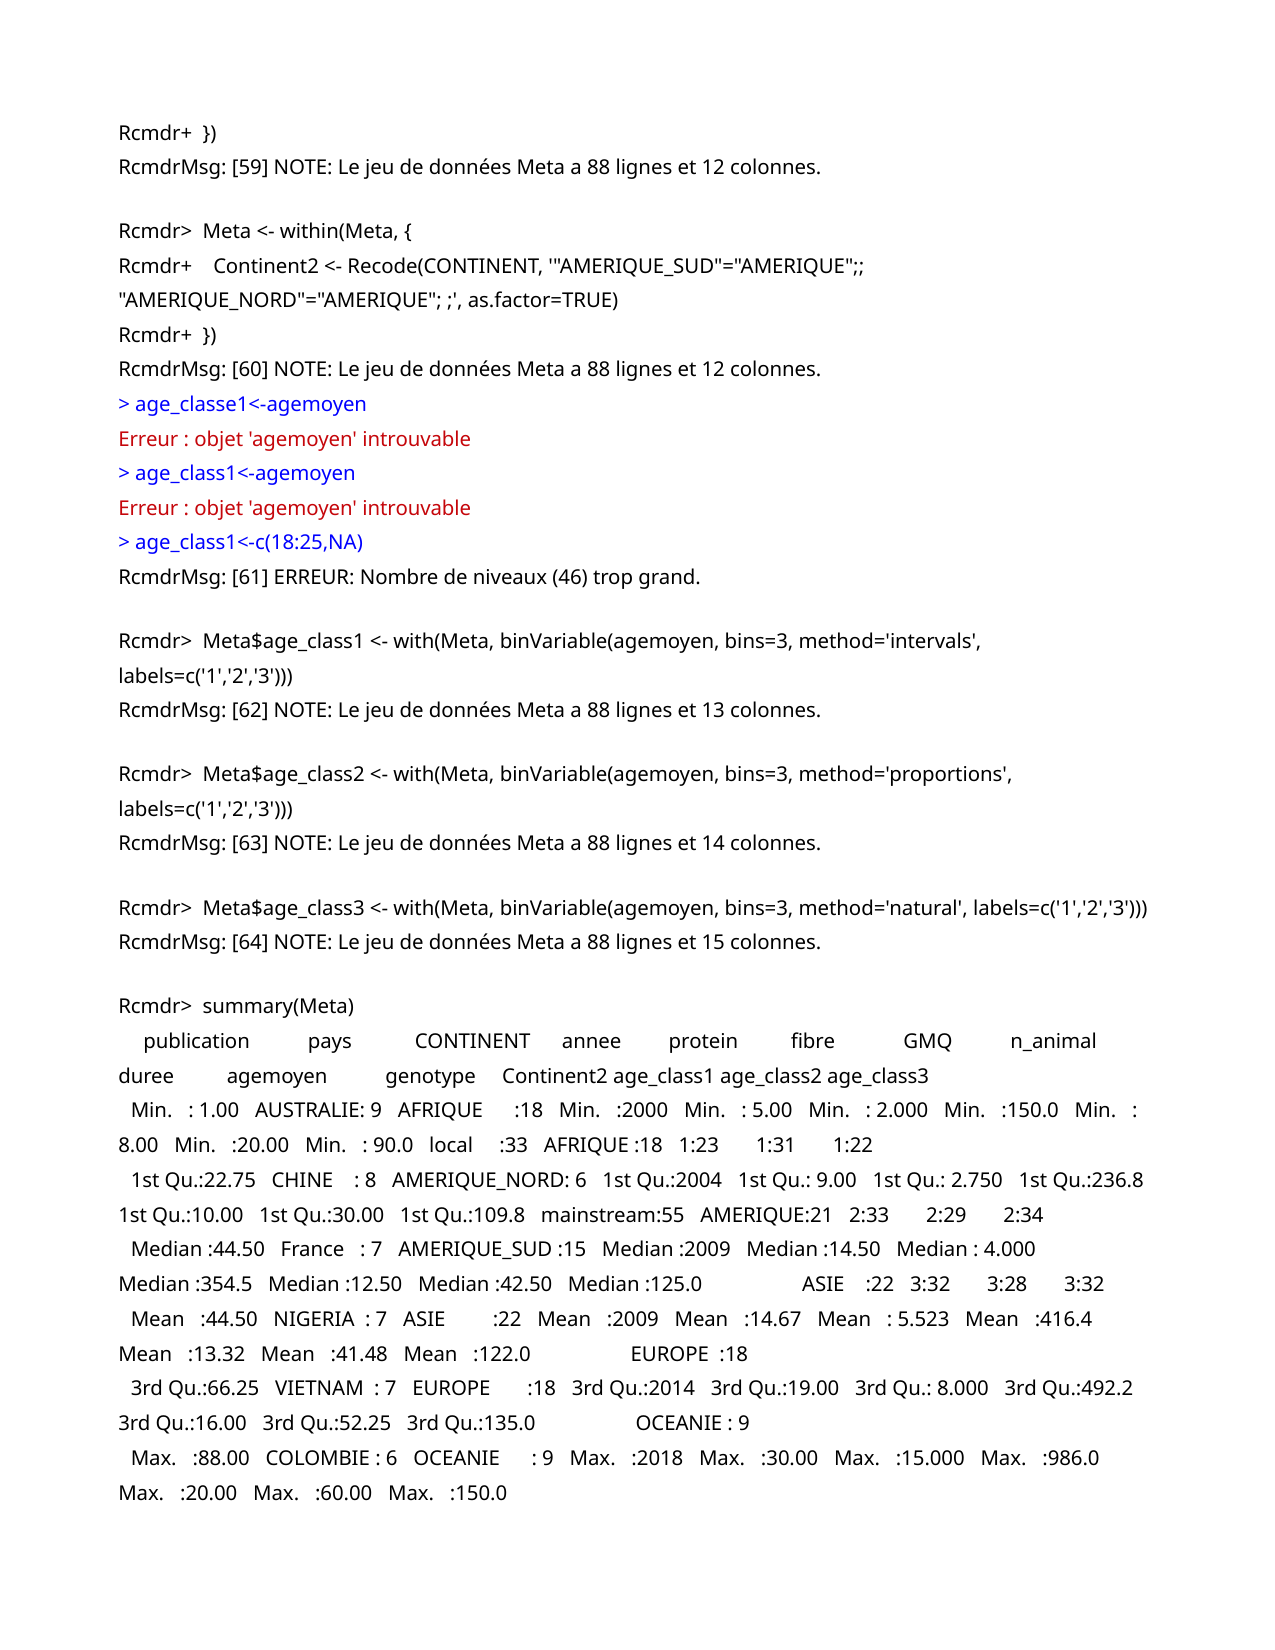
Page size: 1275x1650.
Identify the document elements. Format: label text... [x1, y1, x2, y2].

text Rcmdr> summary(Meta) [118, 992, 1157, 1019]
text RcmdrMsg: [59] NOTE: Le jeu de données Meta a 88 lignes et 12 colonnes. [118, 153, 1157, 180]
text RcmdrMsg: [62] NOTE: Le jeu de données Meta a 88 lignes et 13 colonnes. [118, 696, 1157, 723]
text RcmdrMsg: [60] NOTE: Le jeu de données Meta a 88 lignes et 12 colonnes. [118, 355, 1157, 383]
text Rcmdr> Meta$age_class3 <- with(Meta, binVariable(agemoyen, bins=3, method='natural', labels=c('1','2','3'))) [118, 893, 1157, 921]
text > age_class1<-agemoyen [118, 459, 1157, 487]
text Erreur : objet 'agemoyen' introuvable [118, 493, 1157, 521]
text > age_classe1<-agemoyen [118, 390, 1157, 417]
text Rcmdr+ }) [118, 118, 1157, 146]
text publication pays CONTINENT annee protein fibre GMQ n_animal duree agemoyen genotype Continent2 age_class1 age_class2 age_class3 [118, 1026, 1157, 1089]
text Median :44.50 France : 7 AMERIQUE_SUD :15 Median :2009 Median :14.50 Median : 4.000 Median :354.5 Median :12.50 Median :42.50 Median :125.0 ASIE :22 3:32 3:28 3:32 [118, 1235, 1157, 1297]
text RcmdrMsg: [64] NOTE: Le jeu de données Meta a 88 lignes et 15 colonnes. [118, 928, 1157, 955]
text RcmdrMsg: [61] ERREUR: Nombre de niveaux (46) trop grand. [118, 563, 1157, 590]
text 3rd Qu.:66.25 VIETNAM : 7 EUROPE :18 3rd Qu.:2014 3rd Qu.:19.00 3rd Qu.: 8.000 3rd Qu.:492.2 3rd Qu.:16.00 3rd Qu.:52.25 3rd Qu.:135.0 OCEANIE : 9 [118, 1374, 1157, 1436]
text Rcmdr+ }) [118, 321, 1157, 348]
text > age_class1<-c(18:25,NA) [118, 528, 1157, 556]
text Rcmdr> Meta <- within(Meta, { [118, 217, 1157, 244]
text Rcmdr+ Continent2 <- Recode(CONTINENT, '"AMERIQUE_SUD"="AMERIQUE";; "AMERIQUE_NORD"="AMERIQUE"; ;', as.factor=TRUE) [118, 251, 1157, 314]
text Rcmdr> Meta$age_class1 <- with(Meta, binVariable(agemoyen, bins=3, method='intervals', labels=c('1','2','3'))) [118, 627, 1157, 689]
text RcmdrMsg: [63] NOTE: Le jeu de données Meta a 88 lignes et 14 colonnes. [118, 829, 1157, 857]
text Min. : 1.00 AUSTRALIE: 9 AFRIQUE :18 Min. :2000 Min. : 5.00 Min. : 2.000 Min. :150.0 Min. : 8.00 Min. :20.00 Min. : 90.0 local :33 AFRIQUE :18 1:23 1:31 1:22 [118, 1096, 1157, 1158]
text Max. :88.00 COLOMBIE : 6 OCEANIE : 9 Max. :2018 Max. :30.00 Max. :15.000 Max. :986.0 Max. :20.00 Max. :60.00 Max. :150.0 [118, 1443, 1157, 1506]
text Rcmdr> Meta$age_class2 <- with(Meta, binVariable(agemoyen, bins=3, method='proportions', labels=c('1','2','3'))) [118, 760, 1157, 822]
text Erreur : objet 'agemoyen' introuvable [118, 424, 1157, 452]
text Mean :44.50 NIGERIA : 7 ASIE :22 Mean :2009 Mean :14.67 Mean : 5.523 Mean :416.4 Mean :13.32 Mean :41.48 Mean :122.0 EUROPE :18 [118, 1304, 1157, 1367]
text 1st Qu.:22.75 CHINE : 8 AMERIQUE_NORD: 6 1st Qu.:2004 1st Qu.: 9.00 1st Qu.: 2.750 1st Qu.:236.8 1st Qu.:10.00 1st Qu.:30.00 1st Qu.:109.8 mainstream:55 AMERIQUE:21 2:33 2:29 2:34 [118, 1165, 1157, 1228]
